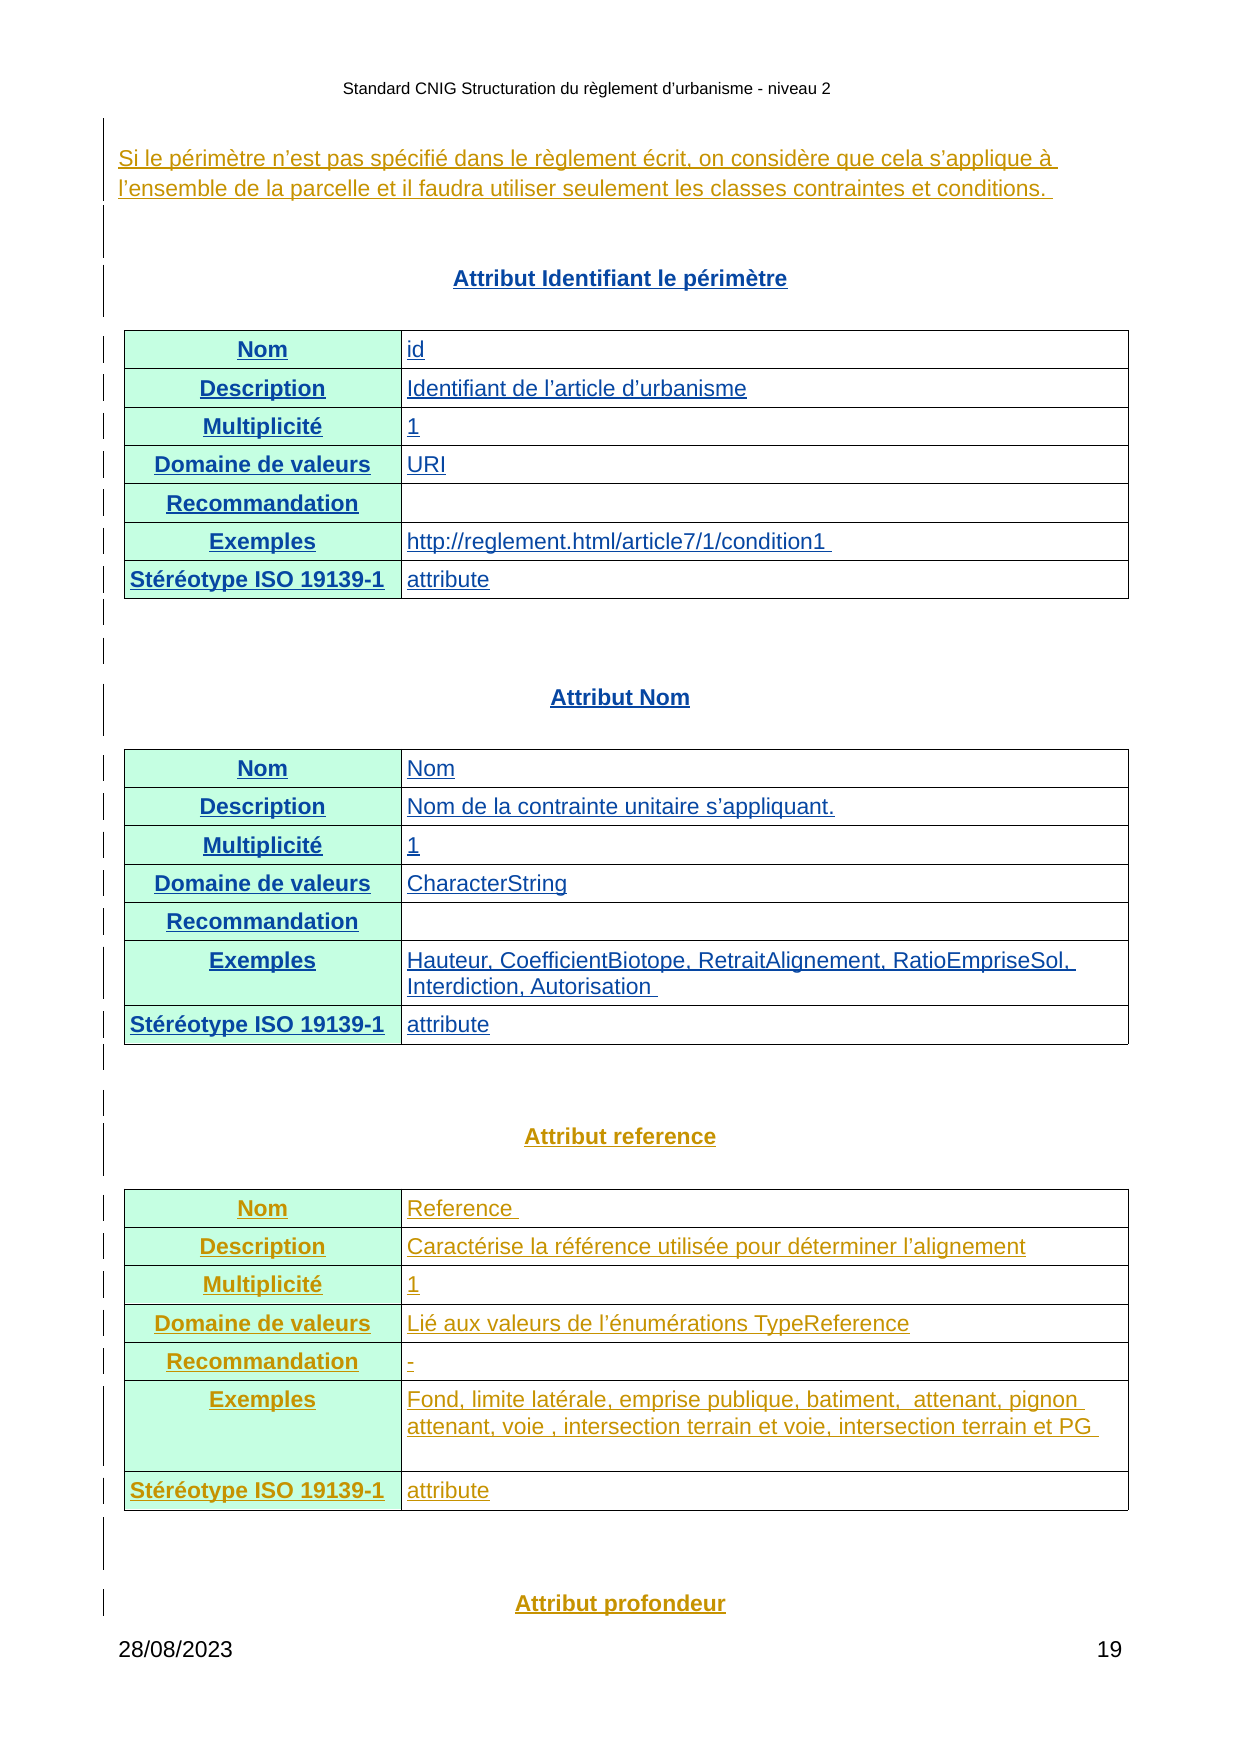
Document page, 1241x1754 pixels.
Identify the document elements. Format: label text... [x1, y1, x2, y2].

subtitle Attribut profondeur [118, 1589, 1122, 1616]
text Si le périmètre n’est pas spécifié dans le règlement écrit, on considère que cela s’applique à l’ensemble de la parcelle et il faudra utiliser seulement les classes contraintes et conditions. [118, 144, 1122, 201]
table_header Nom [125, 750, 401, 787]
table_cell Fond, limite latérale, emprise publique, batiment, attenant, pignon attenant, voie , intersection terrain et voie, intersection terrain et PG [402, 1381, 1128, 1471]
table_cell Exemples [125, 523, 401, 560]
table_cell Recommandation [125, 1343, 401, 1380]
table_cell Recommandation [125, 484, 401, 522]
table_cell Recommandation [125, 903, 401, 940]
table_cell Identifiant de l’article d’urbanisme [402, 369, 1128, 407]
table_cell Stéréotype ISO 19139-1 [125, 1472, 401, 1509]
table_cell Lié aux valeurs de l’énumérations TypeReference [402, 1305, 1128, 1342]
table_header Nom [125, 1190, 401, 1227]
table_header Nom [125, 331, 401, 368]
subtitle Attribut Identifiant le périmètre [118, 265, 1122, 291]
table_header id [402, 331, 1128, 368]
table_cell Hauteur, CoefficientBiotope, RetraitAlignement, RatioEmpriseSol, Interdiction, Autorisation [402, 941, 1128, 1005]
table_cell attribute [402, 561, 1128, 598]
subtitle Attribut Nom [118, 683, 1122, 710]
table_cell Domaine de valeurs [125, 865, 401, 902]
table_cell - [402, 1343, 1128, 1380]
table_cell Description [125, 788, 401, 825]
table_cell [402, 903, 1128, 940]
table_cell Domaine de valeurs [125, 446, 401, 483]
table_cell Multiplicité [125, 408, 401, 445]
table_header Nom [402, 750, 1128, 787]
table_header Reference [402, 1190, 1128, 1227]
table_cell Multiplicité [125, 826, 401, 864]
table_cell 1 [402, 408, 1128, 445]
table_cell Multiplicité [125, 1266, 401, 1303]
table_cell URI [402, 446, 1128, 483]
subtitle Attribut reference [118, 1123, 1122, 1150]
table_cell Domaine de valeurs [125, 1305, 401, 1342]
table_cell CharacterString [402, 865, 1128, 902]
table_cell Caractérise la référence utilisée pour déterminer l’alignement [402, 1228, 1128, 1265]
table_cell Exemples [125, 941, 401, 1005]
table_cell Stéréotype ISO 19139-1 [125, 1006, 401, 1043]
table_cell Description [125, 369, 401, 407]
table_cell http://reglement.html/article7/1/condition1 [402, 523, 1128, 560]
table_cell 1 [402, 1266, 1128, 1303]
table_cell [402, 484, 1128, 522]
table_cell attribute [402, 1472, 1128, 1509]
table_cell Exemples [125, 1381, 401, 1471]
table_cell Stéréotype ISO 19139-1 [125, 561, 401, 598]
table_cell attribute [402, 1006, 1128, 1043]
table_cell Description [125, 1228, 401, 1265]
table_cell Nom de la contrainte unitaire s’appliquant. [402, 788, 1128, 825]
table_cell 1 [402, 826, 1128, 864]
